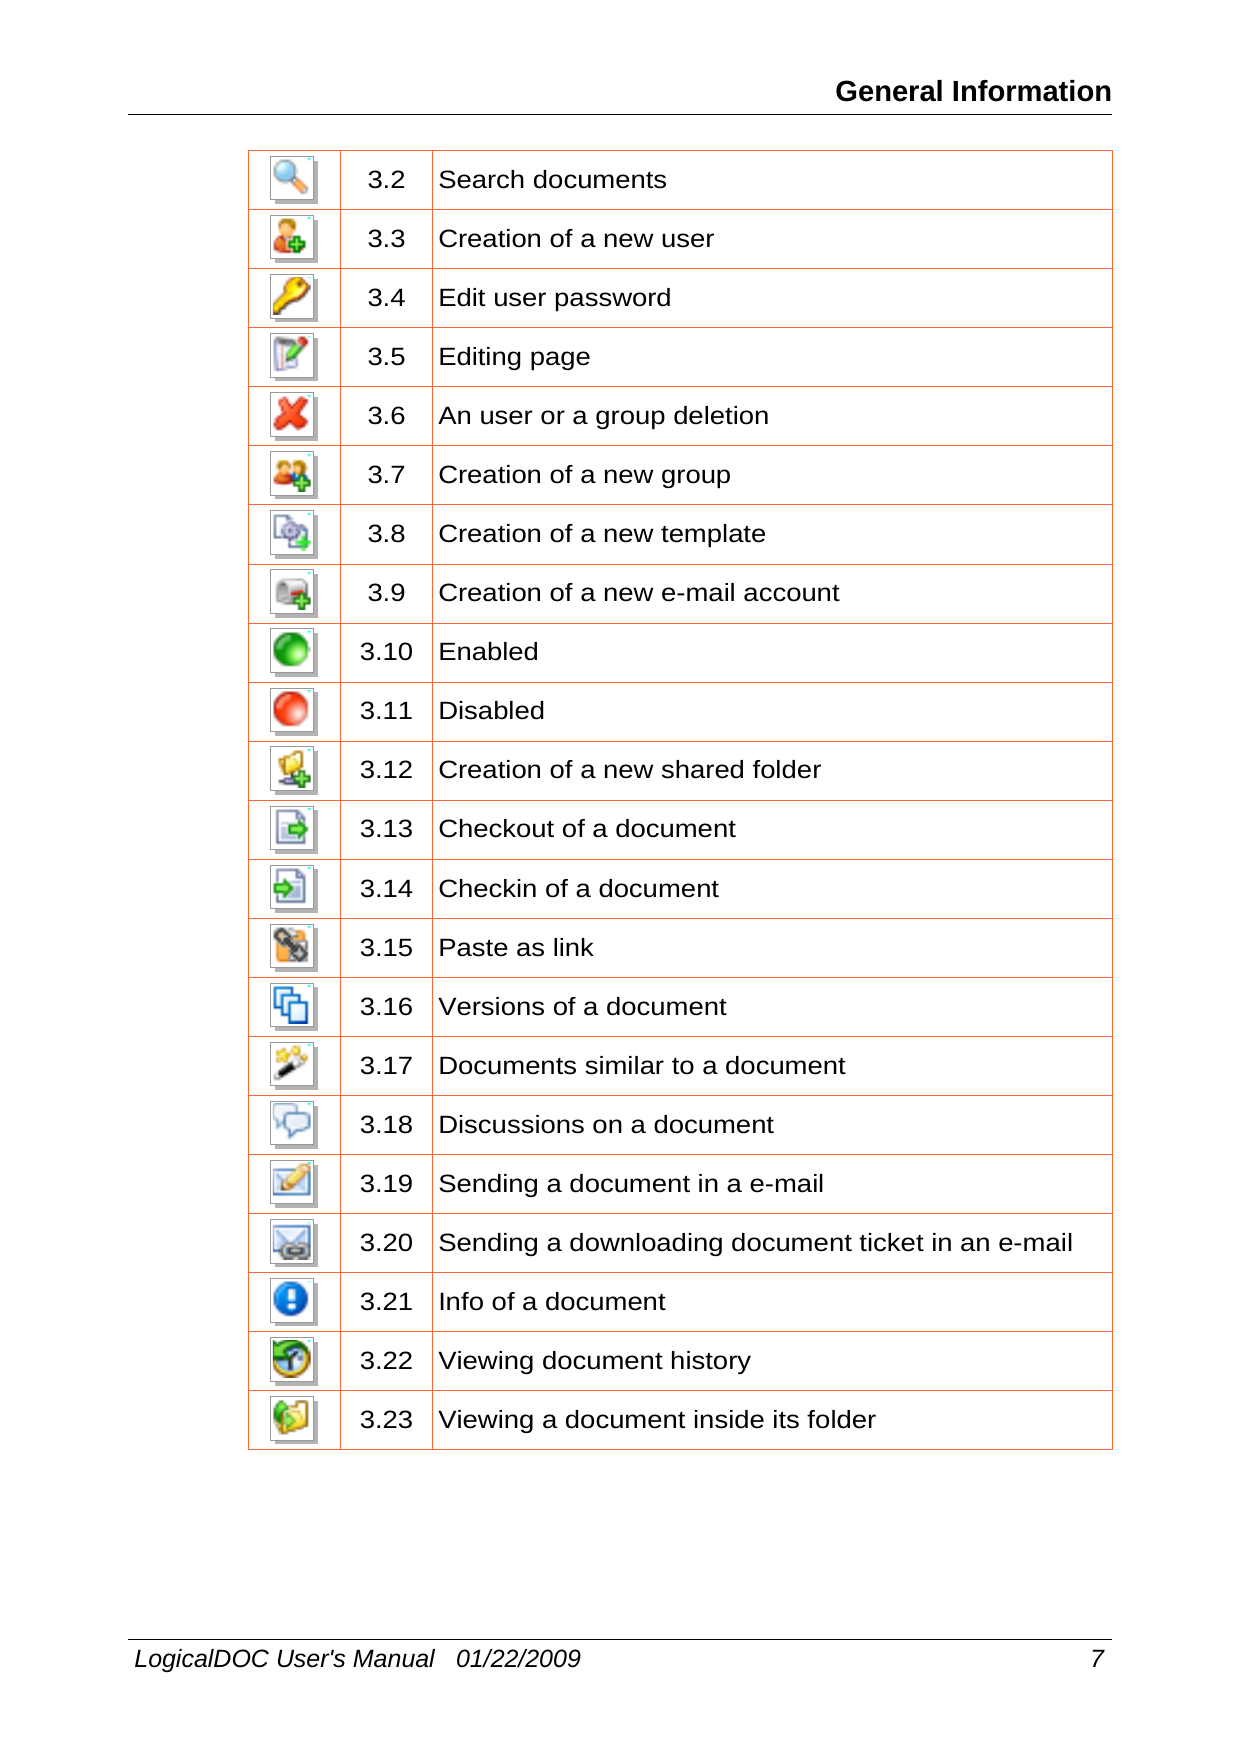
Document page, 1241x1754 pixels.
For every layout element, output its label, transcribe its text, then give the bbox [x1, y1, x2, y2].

picture [272, 867, 311, 906]
table_cell [249, 1037, 340, 1082]
picture [272, 513, 311, 551]
table_cell [249, 151, 340, 209]
table_cell Checkout of a document [433, 801, 1112, 859]
table_cell Disabled [433, 683, 1112, 741]
table_cell Documents similar to a document [433, 1037, 1112, 1095]
table_cell Creation of a new group [433, 446, 1112, 504]
table_cell [249, 1024, 340, 1036]
table_cell Creation of a new user [433, 210, 1112, 268]
table_cell Paste as link [433, 919, 1112, 977]
table_cell [249, 387, 340, 445]
table_cell Edit user password [433, 269, 1112, 327]
table_cell 3.18 [341, 1096, 432, 1154]
picture [272, 926, 311, 965]
table_cell [249, 565, 340, 622]
table_cell 3.13 [341, 801, 432, 859]
table_cell Checkin of a document [433, 860, 1112, 918]
picture [272, 749, 311, 788]
table_cell [249, 919, 340, 977]
picture [272, 1044, 311, 1083]
table_cell Search documents [433, 151, 1112, 209]
table_cell 3.15 [341, 919, 432, 977]
table_cell Discussions on a document [433, 1096, 1112, 1154]
table_cell 3.10 [341, 624, 432, 682]
table_cell [249, 1096, 340, 1154]
table_cell 3.16 [341, 978, 432, 1036]
table_cell Creation of a new e-mail account [433, 565, 1112, 622]
picture [272, 395, 311, 433]
table_cell 3.3 [341, 210, 432, 268]
table_cell [249, 269, 340, 327]
table_cell [249, 210, 340, 268]
picture [272, 631, 311, 669]
table_cell Enabled [433, 624, 1112, 682]
picture [272, 1222, 311, 1260]
table_cell 3.4 [341, 269, 432, 327]
table_cell [249, 328, 340, 386]
table_cell [249, 1273, 340, 1331]
table_cell 3.19 [341, 1155, 432, 1213]
table_cell Creation of a new template [433, 505, 1112, 563]
table_cell Sending a document in a e-mail [433, 1155, 1112, 1213]
table_cell 3.8 [341, 505, 432, 563]
table_cell [249, 860, 340, 918]
table_cell Viewing document history [433, 1332, 1112, 1390]
table_cell 3.17 [341, 1037, 432, 1095]
table_cell [249, 750, 340, 800]
table_cell [249, 742, 340, 749]
table_cell Info of a document [433, 1273, 1112, 1331]
picture [272, 336, 311, 374]
picture [272, 1399, 311, 1437]
table_cell [249, 1155, 340, 1213]
picture [272, 808, 311, 847]
table_cell Versions of a document [433, 978, 1112, 1036]
table_cell 3.11 [341, 683, 432, 741]
picture [272, 985, 311, 1024]
picture [272, 1103, 311, 1142]
picture [272, 277, 311, 315]
table_cell 3.5 [341, 328, 432, 386]
picture [272, 454, 311, 492]
picture [272, 217, 311, 256]
table_cell [249, 809, 340, 859]
table_cell [249, 1214, 340, 1272]
table_cell 3.12 [341, 742, 432, 800]
table_cell 3.21 [341, 1273, 432, 1331]
table_cell [249, 446, 340, 504]
table_cell 3.7 [341, 446, 432, 504]
table_cell [249, 978, 340, 1023]
table_cell 3.6 [341, 387, 432, 445]
table_cell An user or a group deletion [433, 387, 1112, 445]
table_cell 3.23 [341, 1391, 432, 1449]
picture [272, 1340, 311, 1378]
table_cell Viewing a document inside its folder [433, 1391, 1112, 1449]
table_cell 3.20 [341, 1214, 432, 1272]
table_cell [249, 1332, 340, 1390]
picture [272, 1162, 311, 1201]
picture [272, 690, 311, 729]
table_cell Editing page [433, 328, 1112, 386]
picture [272, 1281, 311, 1319]
table_cell [249, 624, 340, 682]
table_cell 3.9 [341, 565, 432, 622]
table_cell [249, 1083, 340, 1095]
table_cell [249, 683, 340, 741]
table_cell [249, 505, 340, 563]
table_cell 3.2 [341, 151, 432, 209]
table_cell Creation of a new shared folder [433, 742, 1112, 800]
picture [272, 158, 311, 197]
table_cell [249, 801, 340, 808]
table_cell 3.14 [341, 860, 432, 918]
table_cell Sending a downloading document ticket in an e-mail [433, 1214, 1112, 1272]
picture [272, 572, 311, 610]
table_cell 3.22 [341, 1332, 432, 1390]
table_cell [249, 1391, 340, 1449]
